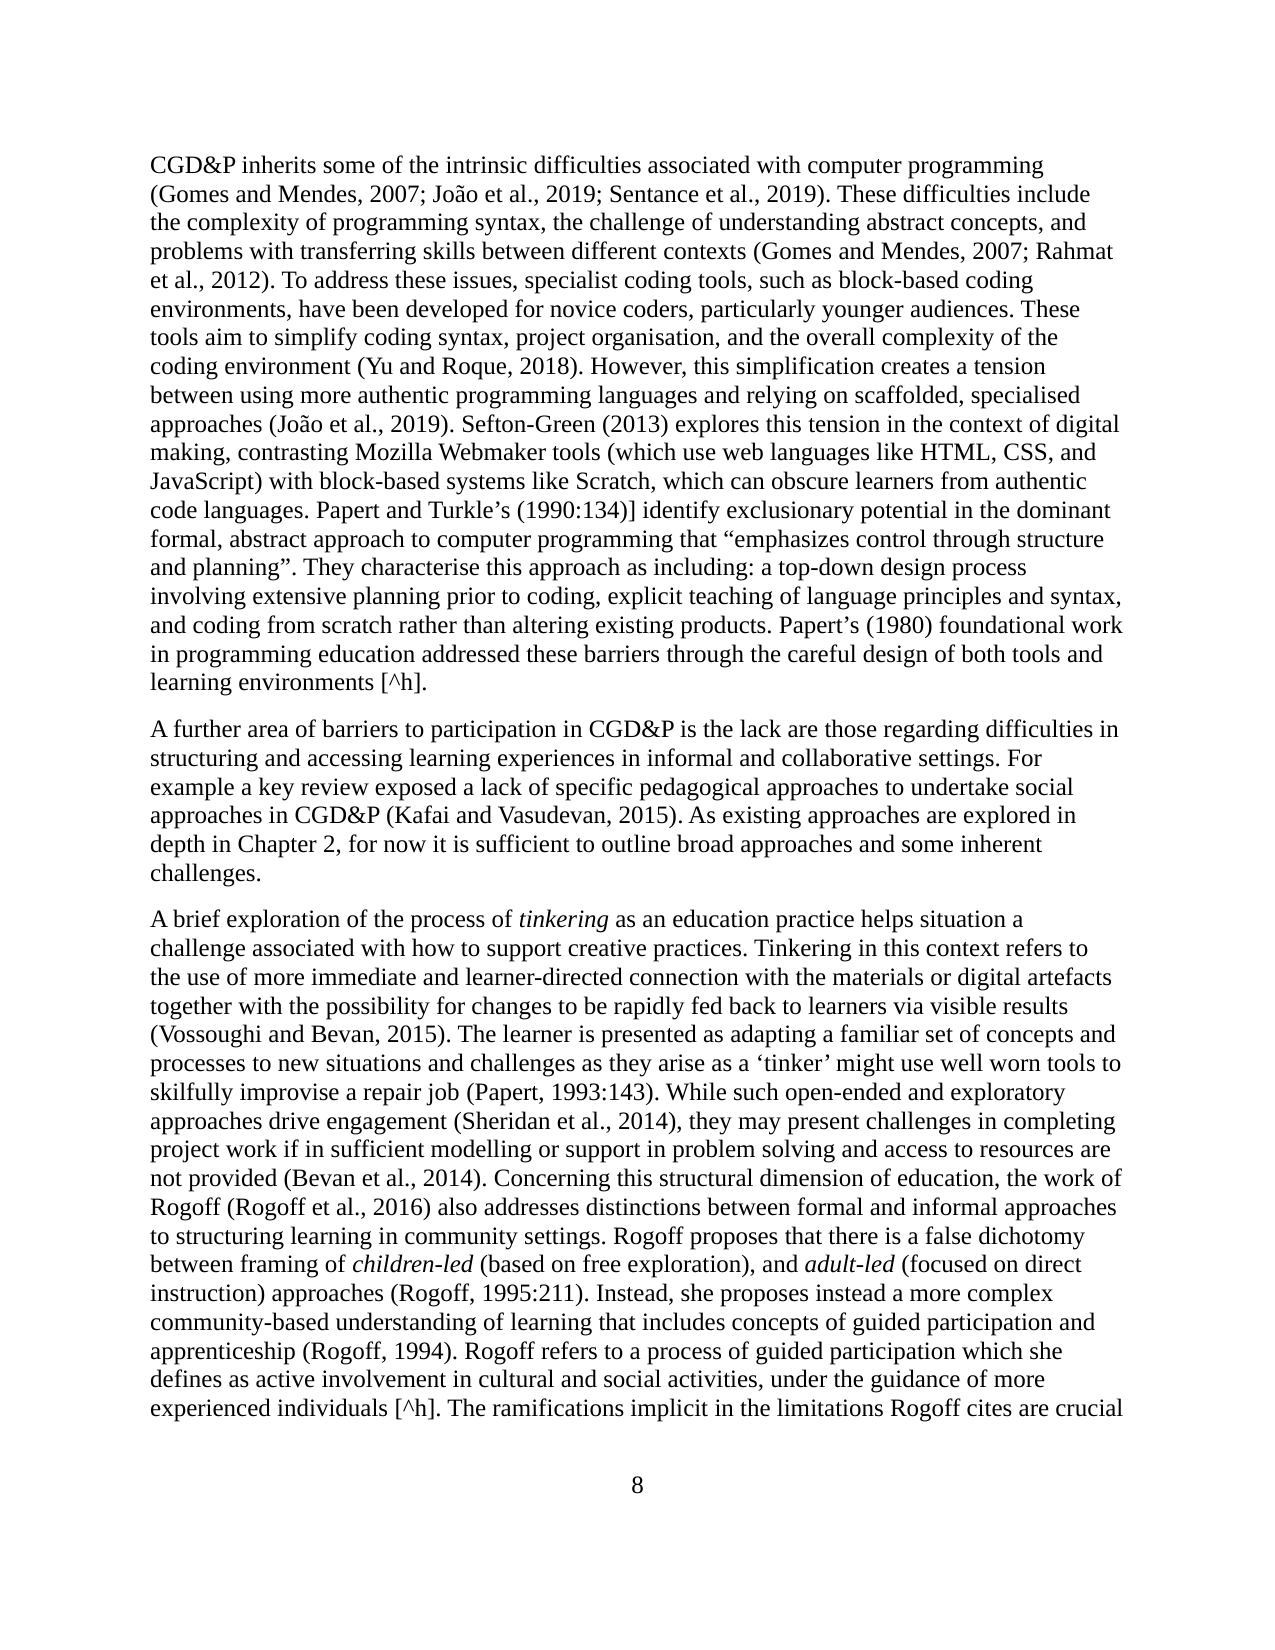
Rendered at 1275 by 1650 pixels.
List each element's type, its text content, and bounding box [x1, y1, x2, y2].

text A brief exploration of the process of tinkering as an education practice helps situation a challenge associated with how to support creative practices. Tinkering in this context refers to the use of more immediate and learner-directed connection with the materials or digital artefacts together with the possibility for changes to be rapidly fed back to learners via visible results (Vossoughi and Bevan, 2015). The learner is presented as adapting a familiar set of concepts and processes to new situations and challenges as they arise as a ‘tinker’ might use well worn tools to skilfully improvise a repair job (Papert, 1993:143). While such open-ended and exploratory approaches drive engagement (Sheridan et al., 2014), they may present challenges in completing project work if in sufficient modelling or support in problem solving and access to resources are not provided (Bevan et al., 2014). Concerning this structural dimension of education, the work of Rogoff (Rogoff et al., 2016) also addresses distinctions between formal and informal approaches to structuring learning in community settings. Rogoff proposes that there is a false dichotomy between framing of children-led (based on free exploration), and adult-led (focused on direct instruction) approaches (Rogoff, 1995:211). Instead, she proposes instead a more complex community-based understanding of learning that includes concepts of guided participation and apprenticeship (Rogoff, 1994). Rogoff refers to a process of guided participation which she defines as active involvement in cultural and social activities, under the guidance of more experienced individuals [^h]. The ramifications implicit in the limitations Rogoff cites are crucial [150, 904, 1125, 1422]
text A further area of barriers to participation in CGD&P is the lack are those regarding difficulties in structuring and accessing learning experiences in informal and collaborative settings. For example a key review exposed a lack of specific pedagogical approaches to undertake social approaches in CGD&P (Kafai and Vasudevan, 2015). As existing approaches are explored in depth in Chapter 2, for now it is sufficient to outline broad approaches and some inherent challenges. [150, 714, 1125, 887]
text CGD&P inherits some of the intrinsic difficulties associated with computer programming (Gomes and Mendes, 2007; João et al., 2019; Sentance et al., 2019). These difficulties include the complexity of programming syntax, the challenge of understanding abstract concepts, and problems with transferring skills between different contexts (Gomes and Mendes, 2007; Rahmat et al., 2012). To address these issues, specialist coding tools, such as block-based coding environments, have been developed for novice coders, particularly younger audiences. These tools aim to simplify coding syntax, project organisation, and the overall complexity of the coding environment (Yu and Roque, 2018). However, this simplification creates a tension between using more authentic programming languages and relying on scaffolded, specialised approaches (João et al., 2019). Sefton-Green (2013) explores this tension in the context of digital making, contrasting Mozilla Webmaker tools (which use web languages like HTML, CSS, and JavaScript) with block-based systems like Scratch, which can obscure learners from authentic code languages. Papert and Turkle’s (1990:134)] identify exclusionary potential in the dominant formal, abstract approach to computer programming that “emphasizes control through structure and planning”. They characterise this approach as including: a top-down design process involving extensive planning prior to coding, explicit teaching of language principles and syntax, and coding from scratch rather than altering existing products. Papert’s (1980) foundational work in programming education addressed these barriers through the careful design of both tools and learning environments [^h]. [150, 150, 1125, 696]
